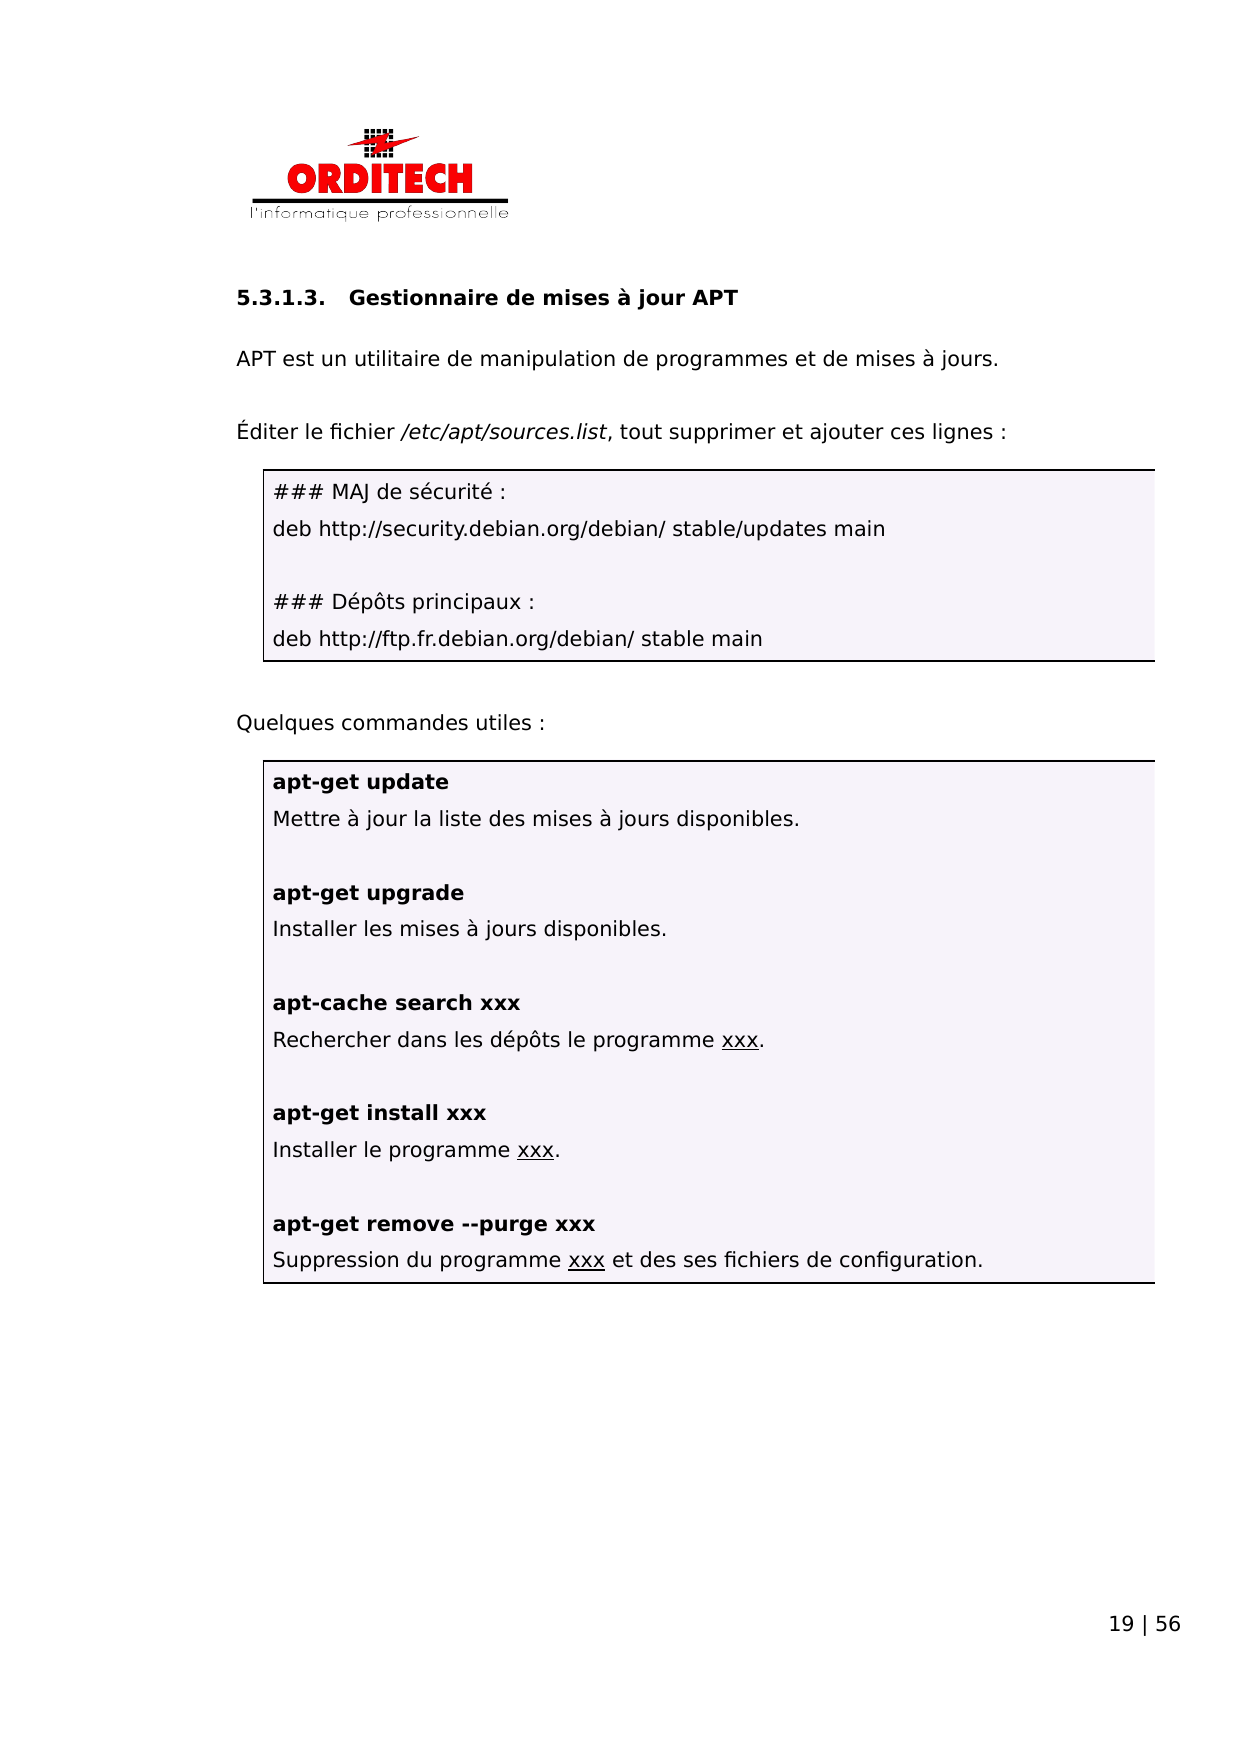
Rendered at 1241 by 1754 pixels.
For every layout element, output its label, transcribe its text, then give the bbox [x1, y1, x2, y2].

text apt-get update [272, 770, 1146, 795]
text apt-get upgrade [272, 881, 1146, 905]
text APT est un utilitaire de manipulation de programmes et de mises à jours. [236, 347, 1181, 371]
text Quelques commandes utiles : [236, 711, 1181, 735]
text apt-get install xxx [272, 1101, 1146, 1126]
text ### MAJ de sécurité : [272, 480, 1146, 504]
text deb http://ftp.fr.debian.org/debian/ stable main [272, 627, 1146, 651]
text Installer les mises à jours disponibles. [272, 917, 1146, 942]
picture [236, 118, 527, 232]
text Éditer le fichier /etc/apt/sources.list, tout supprimer et ajouter ces lignes : [236, 420, 1181, 444]
text Installer le programme xxx. [272, 1138, 1146, 1162]
text apt-get remove --purge xxx [272, 1212, 1146, 1236]
text apt-cache search xxx [272, 991, 1146, 1015]
text Rechercher dans les dépôts le programme xxx. [272, 1028, 1146, 1052]
text deb http://security.debian.org/debian/ stable/updates main [272, 517, 1146, 541]
text Mettre à jour la liste des mises à jours disponibles. [272, 807, 1146, 831]
subtitle Gestionnaire de mises à jour APT [236, 286, 1181, 310]
text Suppression du programme xxx et des ses fichiers de configuration. [272, 1248, 1146, 1273]
text ### Dépôts principaux : [272, 590, 1146, 614]
